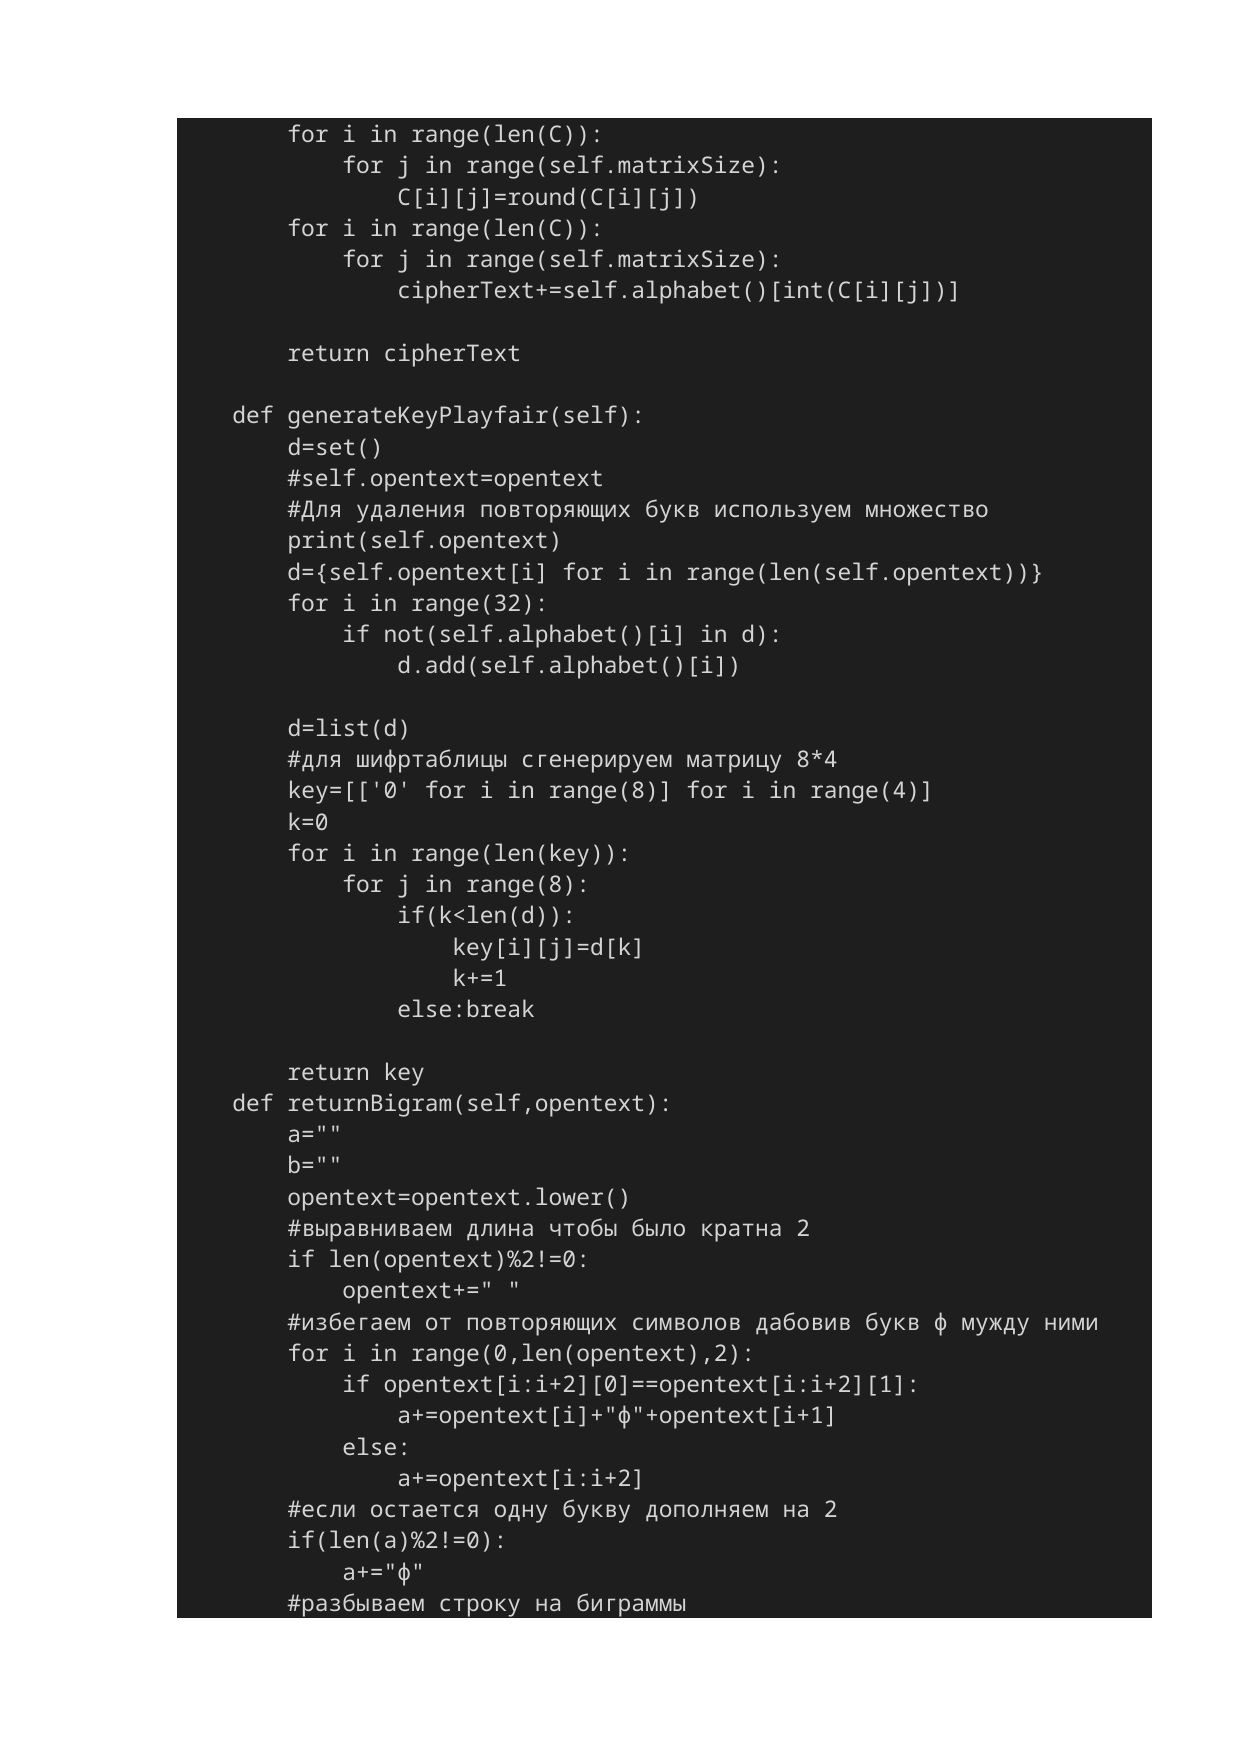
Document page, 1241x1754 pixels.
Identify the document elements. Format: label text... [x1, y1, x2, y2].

text return key [177, 1056, 1152, 1087]
text opentext=opentext.lower() [177, 1181, 1152, 1212]
text for j in range(self.matrixSize): [177, 149, 1152, 181]
text #если остается одну букву дополняем на 2 [177, 1493, 1152, 1524]
text return cipherText [177, 337, 1152, 368]
text if opentext[i:i+2][0]==opentext[i:i+2][1]: [177, 1368, 1152, 1399]
text a+=opentext[i]+"ф"+opentext[i+1] [177, 1399, 1152, 1431]
text def returnBigram(self,opentext): [177, 1087, 1152, 1118]
text d=list(d) [177, 712, 1152, 743]
text if not(self.alphabet()[i] in d): [177, 618, 1152, 649]
text #разбываем строку на биграммы [177, 1587, 1152, 1618]
text key=[['0' for i in range(8)] for i in range(4)] [177, 774, 1152, 806]
text def generateKeyPlayfair(self): [177, 399, 1152, 431]
text for i in range(0,len(opentext),2): [177, 1337, 1152, 1368]
text k+=1 [177, 962, 1152, 993]
text opentext+=" " [177, 1274, 1152, 1306]
text d=set() [177, 431, 1152, 462]
text if(k<len(d)): [177, 899, 1152, 931]
text else:break [177, 993, 1152, 1024]
text a+="ф" [177, 1556, 1152, 1587]
text #self.opentext=opentext [177, 462, 1152, 493]
text for i in range(len(key)): [177, 837, 1152, 868]
text #избегаем от повторяющих символов дабовив букв ф мужду ними [177, 1306, 1152, 1337]
text b="" [177, 1149, 1152, 1181]
text C[i][j]=round(C[i][j]) [177, 181, 1152, 212]
text k=0 [177, 806, 1152, 837]
text if len(opentext)%2!=0: [177, 1243, 1152, 1274]
text for j in range(8): [177, 868, 1152, 899]
text else: [177, 1431, 1152, 1462]
text d.add(self.alphabet()[i]) [177, 649, 1152, 681]
text d={self.opentext[i] for i in range(len(self.opentext))} [177, 556, 1152, 587]
text a+=opentext[i:i+2] [177, 1462, 1152, 1493]
text #выравниваем длина чтобы было кратна 2 [177, 1212, 1152, 1243]
text #Для удаления повторяющих букв используем множество [177, 493, 1152, 524]
text key[i][j]=d[k] [177, 931, 1152, 962]
text for j in range(self.matrixSize): [177, 243, 1152, 274]
text for i in range(len(C)): [177, 118, 1152, 149]
text for i in range(32): [177, 587, 1152, 618]
text print(self.opentext) [177, 524, 1152, 556]
text #для шифртаблицы сгенерируем матрицу 8*4 [177, 743, 1152, 774]
text a="" [177, 1118, 1152, 1149]
text for i in range(len(C)): [177, 212, 1152, 243]
text if(len(a)%2!=0): [177, 1524, 1152, 1556]
text cipherText+=self.alphabet()[int(C[i][j])] [177, 274, 1152, 306]
